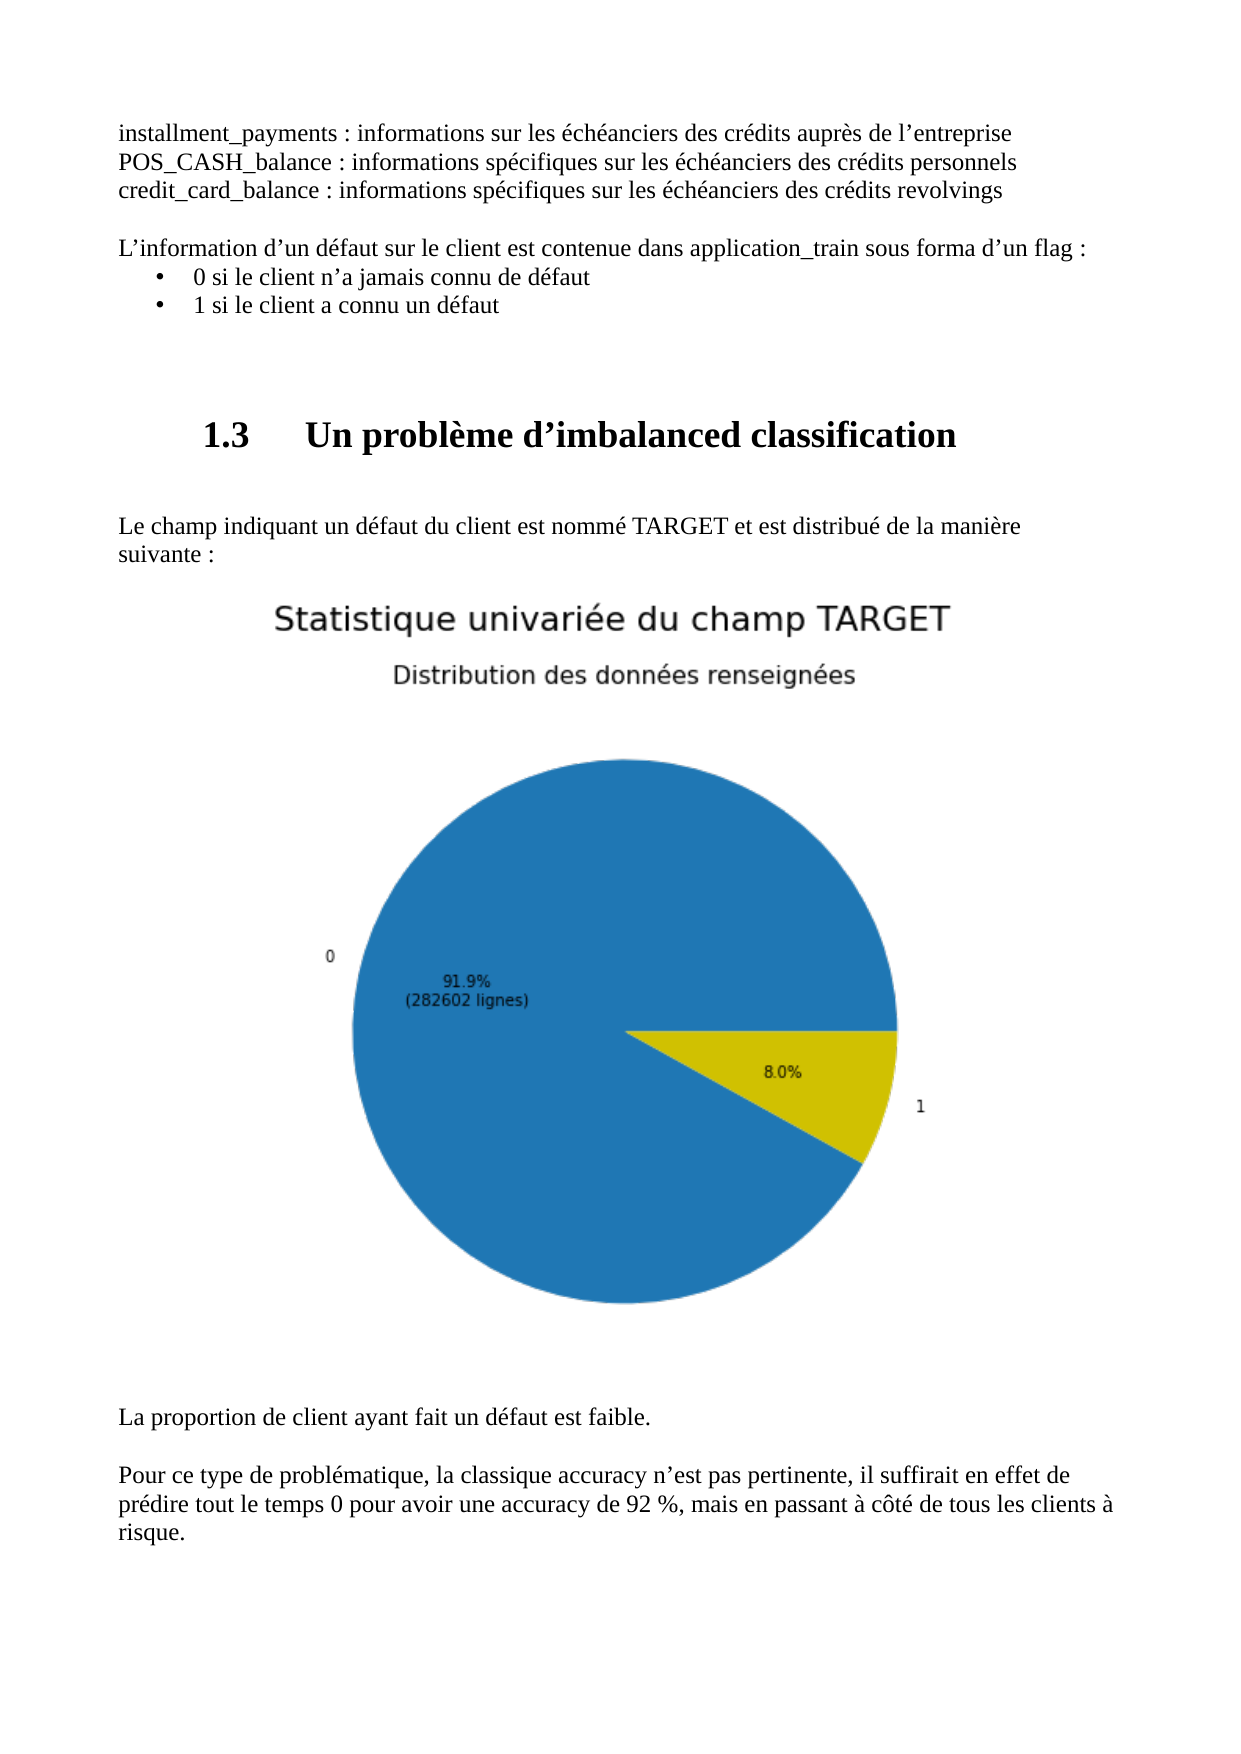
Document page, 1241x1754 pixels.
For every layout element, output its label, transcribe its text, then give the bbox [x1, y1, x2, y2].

text Le champ indiquant un défaut du client est nommé TARGET et est distribué de la manière suivante : [118, 511, 1122, 568]
text POS_CASH_balance : informations spécifiques sur les échéanciers des crédits personnels [118, 147, 1122, 176]
text La proportion de client ayant fait un défaut est faible. [118, 1402, 1122, 1431]
text installment_payments : informations sur les échéanciers des crédits auprès de l’entreprise [118, 118, 1122, 147]
subtitle Un problème d’imbalanced classification [193, 412, 1122, 455]
picture [263, 592, 977, 1383]
text L’information d’un défaut sur le client est contenue dans application_train sous forma d’un flag : [118, 233, 1122, 262]
list 1 si le client a connu un défaut [156, 291, 1122, 319]
text credit_card_balance : informations spécifiques sur les échéanciers des crédits revolvings [118, 176, 1122, 204]
list 0 si le client n’a jamais connu de défaut [156, 262, 1122, 291]
text Pour ce type de problématique, la classique accuracy n’est pas pertinente, il suffirait en effet de prédire tout le temps 0 pour avoir une accuracy de 92 %, mais en passant à côté de tous les clients à risque. [118, 1460, 1122, 1546]
